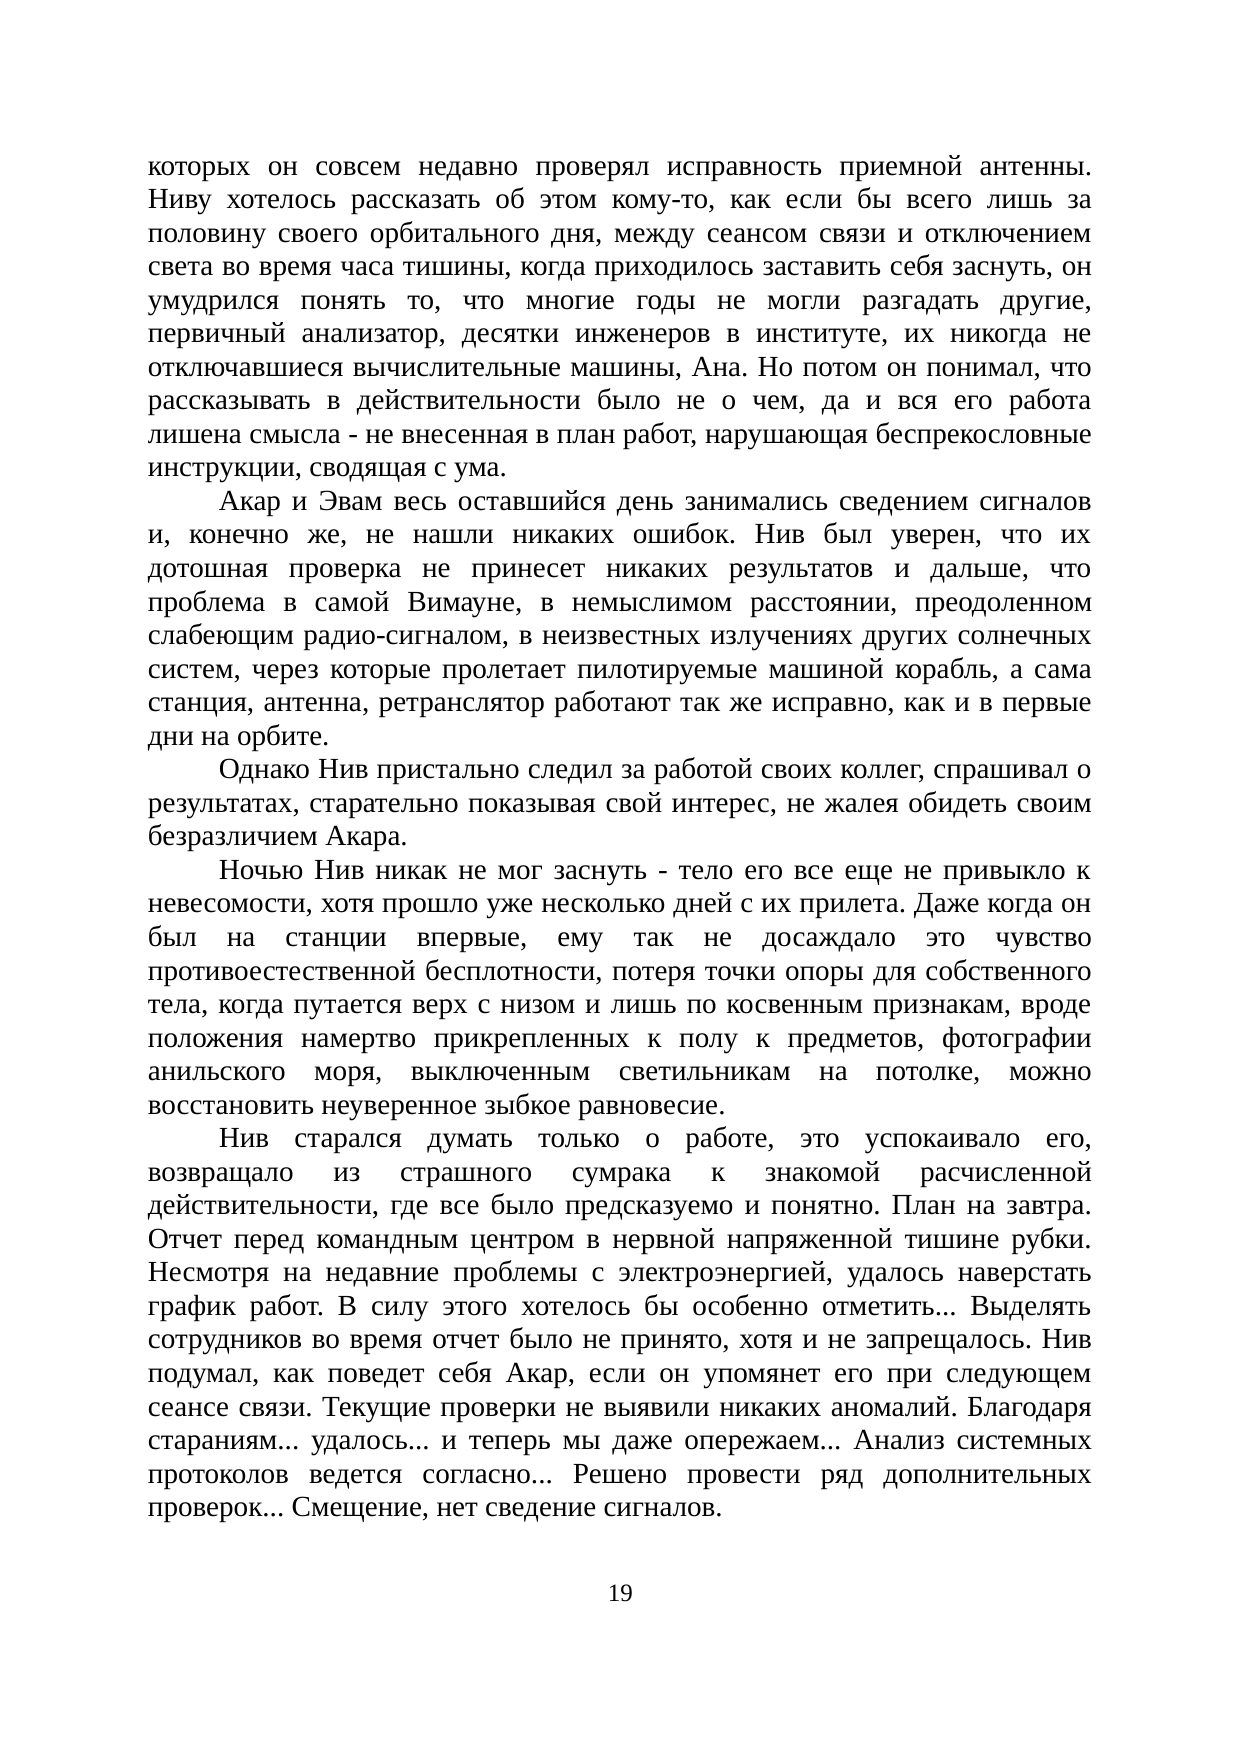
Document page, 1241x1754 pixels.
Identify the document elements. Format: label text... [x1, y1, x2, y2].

text Акар и Эвам весь оставшийся день занимались сведением сигналов и, конечно же, не нашли никаких ошибок. Нив был уверен, что их дотошная проверка не принесет никаких результатов и дальше, что проблема в самой Вимауне, в немыслимом расстоянии, преодоленном слабеющим радио-сигналом, в неизвестных излучениях других солнечных систем, через которые пролетает пилотируемые машиной корабль, а сама станция, антенна, ретранслятор работают так же исправно, как и в первые дни на орбите. [148, 483, 1093, 751]
text Однако Нив пристально следил за работой своих коллег, спрашивал о результатах, старательно показывая свой интерес, не жалея обидеть своим безразличием Акара. [148, 751, 1093, 852]
text Ночью Нив никак не мог заснуть - тело его все еще не привыкло к невесомости, хотя прошло уже несколько дней с их прилета. Даже когда он был на станции впервые, ему так не досаждало это чувство противоестественной бесплотности, потеря точки опоры для собственного тела, когда путается верх с низом и лишь по косвенным признакам, вроде положения намертво прикрепленных к полу к предметов, фотографии анильского моря, выключенным светильникам на потолке, можно восстановить неуверенное зыбкое равновесие. [148, 852, 1093, 1120]
text которых он совсем недавно проверял исправность приемной антенны. Ниву хотелось рассказать об этом кому-то, как если бы всего лишь за половину своего орбитального дня, между сеансом связи и отключением света во время часа тишины, когда приходилось заставить себя заснуть, он умудрился понять то, что многие годы не могли разгадать другие, первичный анализатор, десятки инженеров в институте, их никогда не отключавшиеся вычислительные машины, Ана. Но потом он понимал, что рассказывать в действительности было не о чем, да и вся его работа лишена смысла - не внесенная в план работ, нарушающая беспрекословные инструкции, сводящая с ума. [148, 148, 1093, 483]
text Нив старался думать только о работе, это успокаивало его, возвращало из страшного сумрака к знакомой расчисленной действительности, где все было предсказуемо и понятно. План на завтра. Отчет перед командным центром в нервной напряженной тишине рубки. Несмотря на недавние проблемы с электроэнергией, удалось наверстать график работ. В силу этого хотелось бы особенно отметить... Выделять сотрудников во время отчет было не принято, хотя и не запрещалось. Нив подумал, как поведет себя Акар, если он упомянет его при следующем сеансе связи. Текущие проверки не выявили никаких аномалий. Благодаря стараниям... удалось... и теперь мы даже опережаем... Анализ системных протоколов ведется согласно... Решено провести ряд дополнительных проверок... Смещение, нет сведение сигналов. [148, 1120, 1093, 1523]
